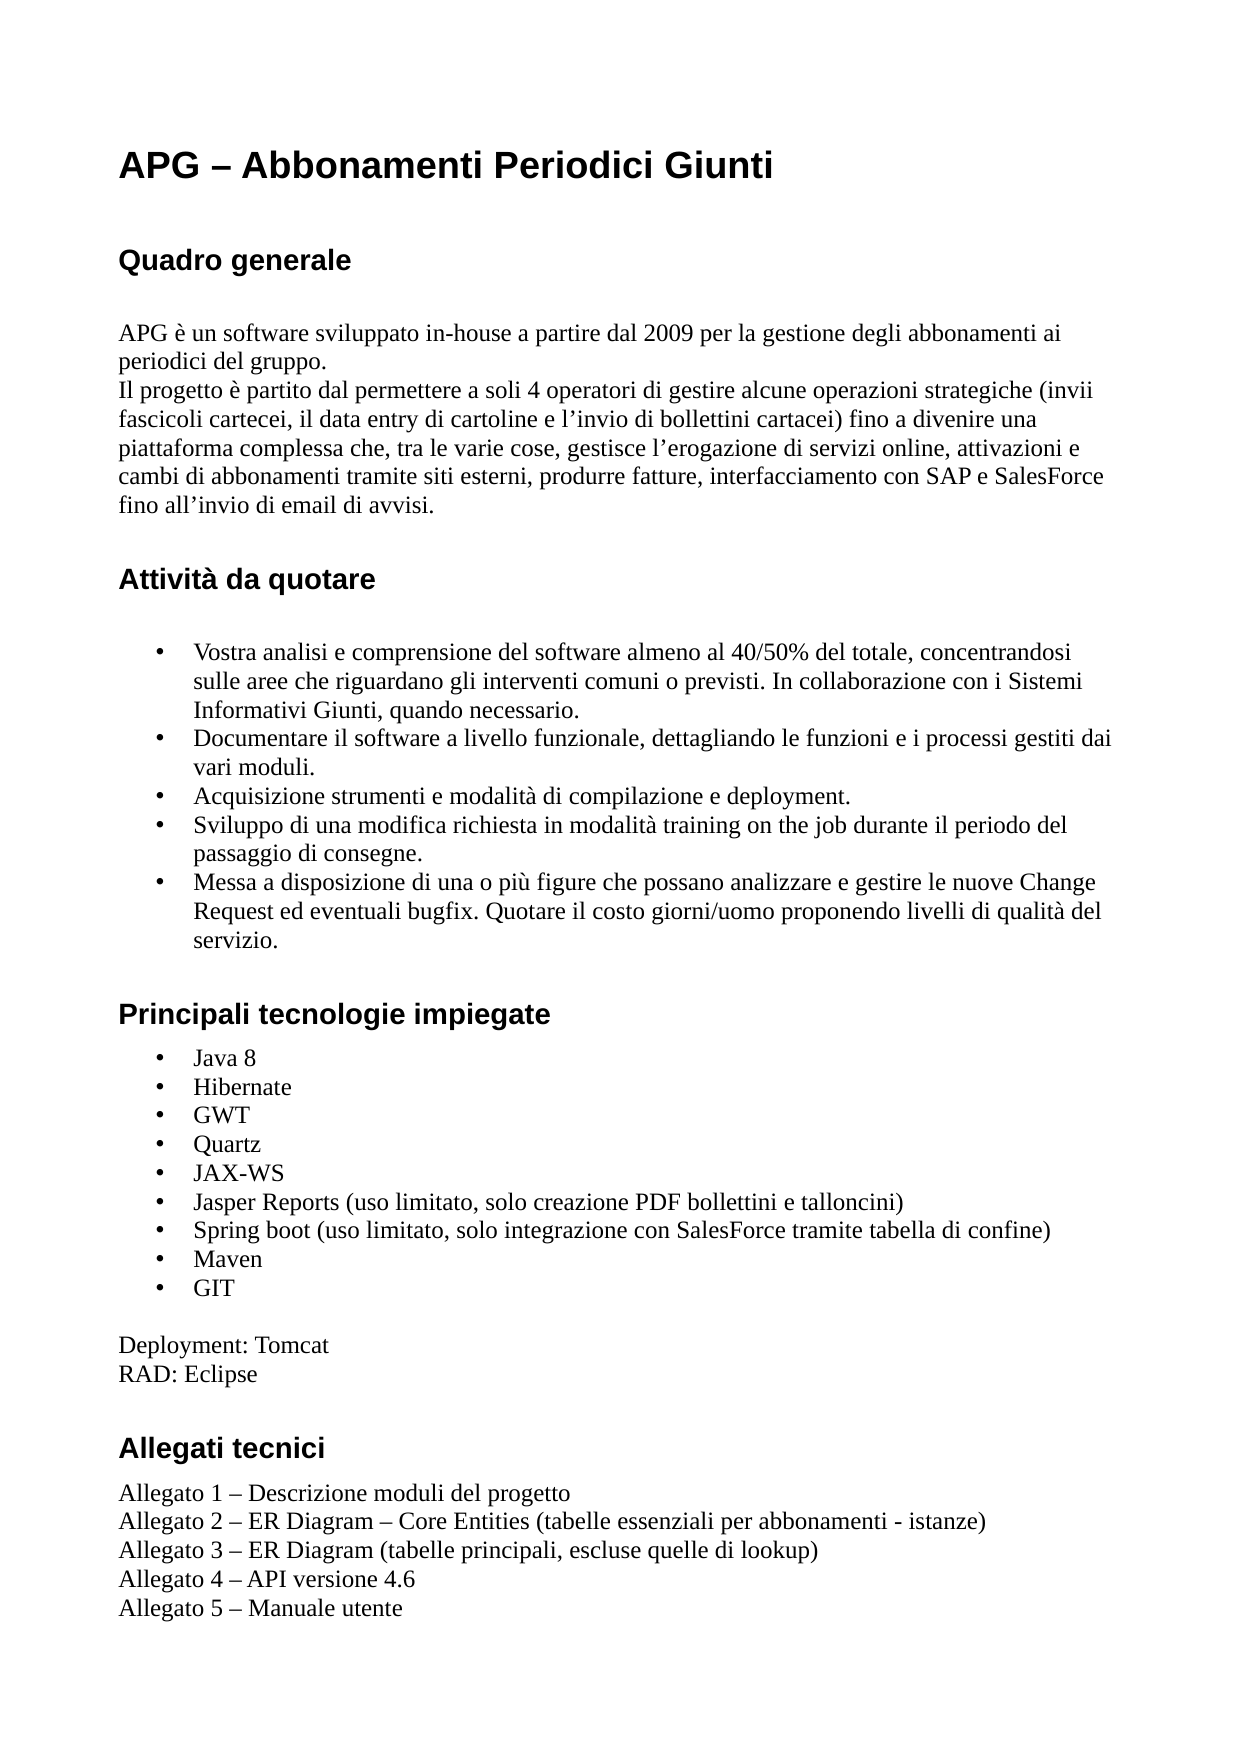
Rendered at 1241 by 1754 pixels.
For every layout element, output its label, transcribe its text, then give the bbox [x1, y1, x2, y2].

text RAD: Eclipse [118, 1359, 1122, 1388]
list Messa a disposizione di una o più figure che possano analizzare e gestire le nuove Change Request ed eventuali bugfix. Quotare il costo giorni/uomo proponendo livelli di qualità del servizio. [156, 867, 1122, 953]
subtitle Allegati tecnici [118, 1431, 1122, 1465]
list Spring boot (uso limitato, solo integrazione con SalesForce tramite tabella di confine) [156, 1216, 1122, 1244]
text Allegato 3 – ER Diagram (tabelle principali, escluse quelle di lookup) [118, 1535, 1122, 1564]
list Hibernate [156, 1072, 1122, 1101]
list Documentare il software a livello funzionale, dettagliando le funzioni e i processi gestiti dai vari moduli. [156, 723, 1122, 781]
text Allegato 1 – Descrizione moduli del progetto [118, 1478, 1122, 1506]
text Allegato 2 – ER Diagram – Core Entities (tabelle essenziali per abbonamenti - istanze) [118, 1506, 1122, 1535]
list Sviluppo di una modifica richiesta in modalità training on the job durante il periodo del passaggio di consegne. [156, 810, 1122, 867]
list JAX-WS [156, 1158, 1122, 1187]
subtitle Attività da quotare [118, 562, 1122, 596]
list Jasper Reports (uso limitato, solo creazione PDF bollettini e talloncini) [156, 1187, 1122, 1216]
list Vostra analisi e comprensione del software almeno al 40/50% del totale, concentrandosi sulle aree che riguardano gli interventi comuni o previsti. In collaborazione con i Sistemi Informativi Giunti, quando necessario. [156, 637, 1122, 723]
list Acquisizione strumenti e modalità di compilazione e deployment. [156, 781, 1122, 810]
list Quartz [156, 1129, 1122, 1158]
text Allegato 5 – Manuale utente [118, 1593, 1122, 1621]
text Il progetto è partito dal permettere a soli 4 operatori di gestire alcune operazioni strategiche (invii fascicoli cartecei, il data entry di cartoline e l’invio di bollettini cartacei) fino a divenire una piattaforma complessa che, tra le varie cose, gestisce l’erogazione di servizi online, attivazioni e cambi di abbonamenti tramite siti esterni, produrre fatture, interfacciamento con SAP e SalesForce fino all’invio di email di avvisi. [118, 375, 1122, 519]
list GWT [156, 1101, 1122, 1129]
text Allegato 4 – API versione 4.6 [118, 1564, 1122, 1593]
subtitle Principali tecnologie impiegate [118, 997, 1122, 1031]
list GIT [156, 1273, 1122, 1302]
text Deployment: Tomcat [118, 1331, 1122, 1359]
text APG è un software sviluppato in-house a partire dal 2009 per la gestione degli abbonamenti ai periodici del gruppo. [118, 318, 1122, 375]
subtitle APG – Abbonamenti Periodici Giunti [118, 143, 1122, 187]
list Java 8 [156, 1043, 1122, 1072]
subtitle Quadro generale [118, 243, 1122, 276]
list Maven [156, 1244, 1122, 1273]
